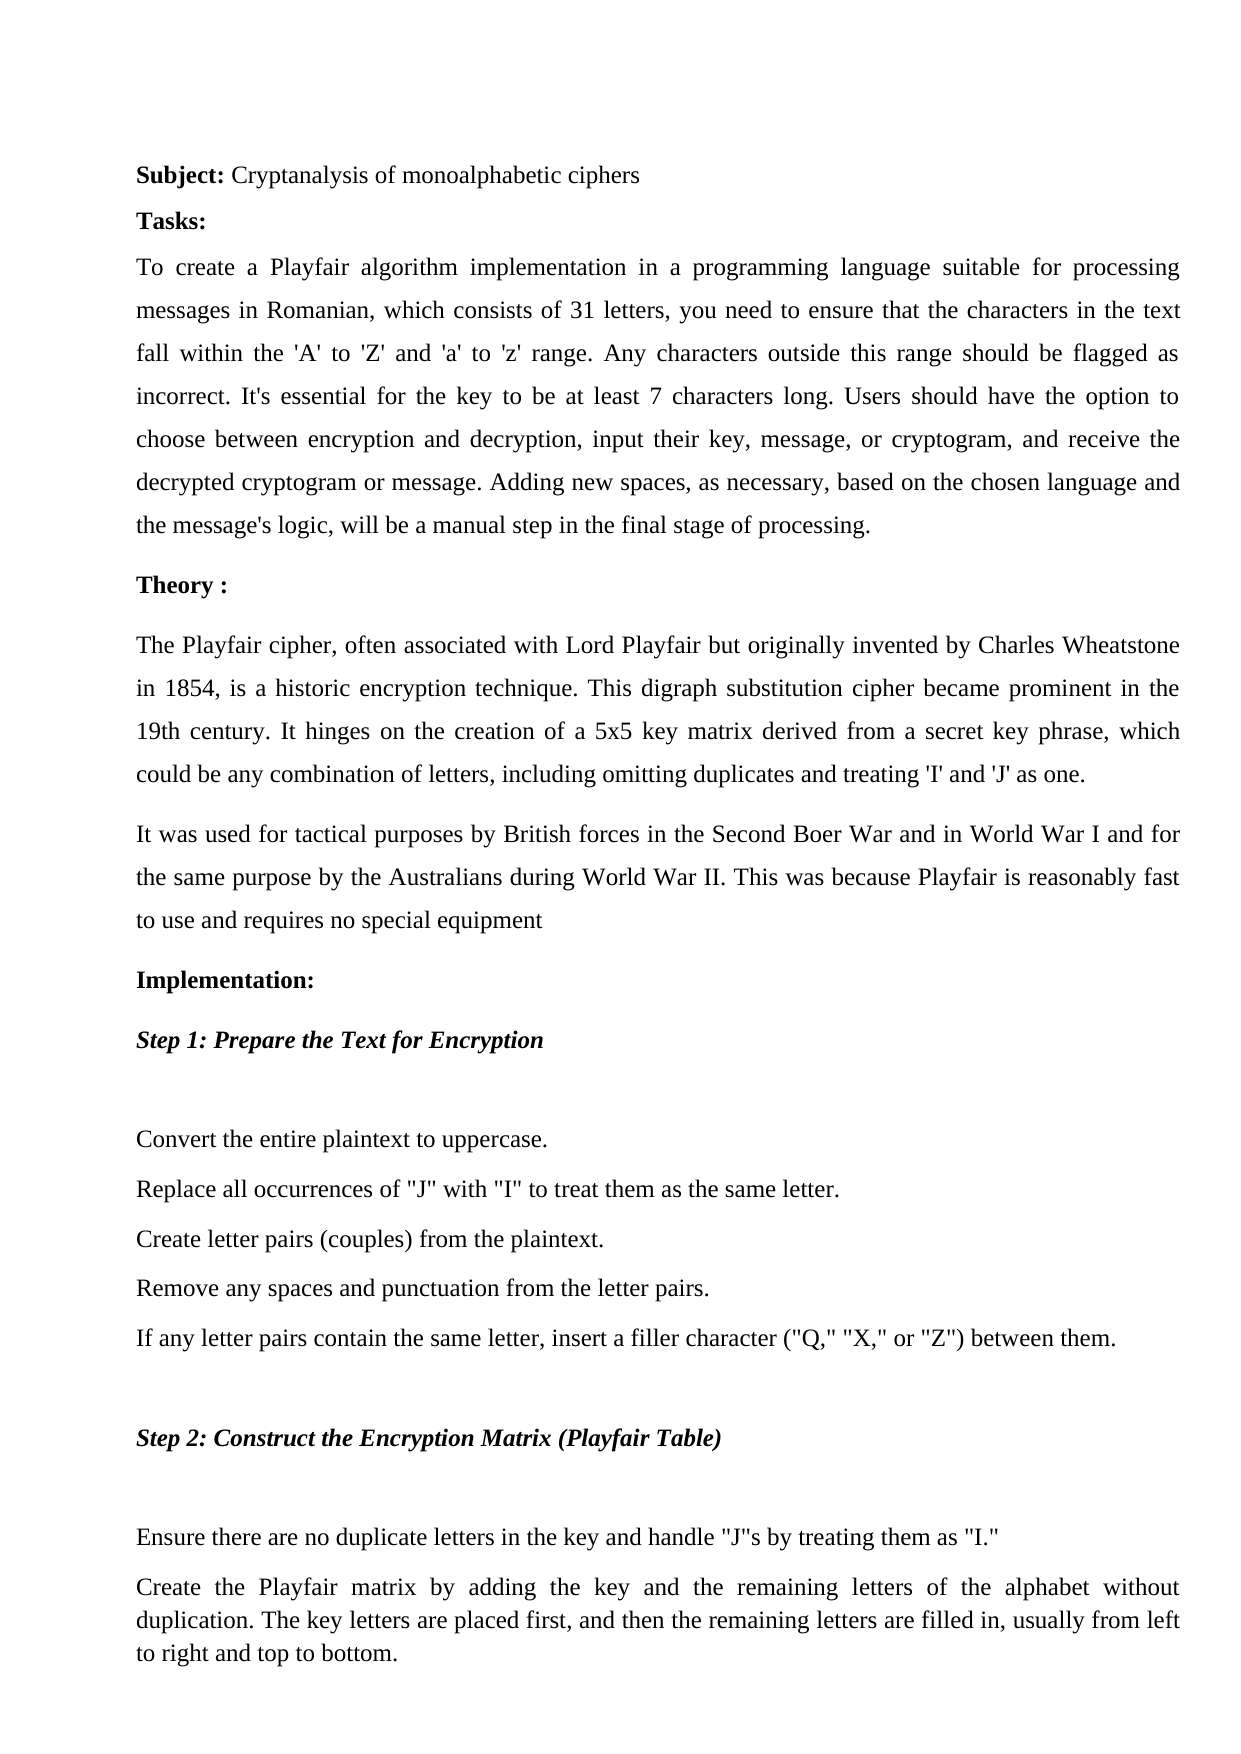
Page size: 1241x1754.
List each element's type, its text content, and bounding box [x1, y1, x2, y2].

text To create a Playfair algorithm implementation in a programming language suitable for processing messages in Romanian, which consists of 31 letters, you need to ensure that the characters in the text fall within the 'A' to 'Z' and 'a' to 'z' range. Any characters outside this range should be flagged as incorrect. It's essential for the key to be at least 7 characters long. Users should have the option to choose between encryption and decryption, input their key, message, or cryptogram, and receive the decrypted cryptogram or message. Adding new spaces, as necessary, based on the chosen language and the message's logic, will be a manual step in the final stage of processing. [136, 252, 1182, 539]
text Remove any spaces and punctuation from the letter pairs. [136, 1273, 1182, 1302]
text If any letter pairs contain the same letter, insert a filler character ("Q," "X," or "Z") between them. [136, 1323, 1182, 1352]
text Create letter pairs (couples) from the plaintext. [136, 1224, 1182, 1253]
text Step 1: Prepare the Text for Encryption [136, 1025, 1182, 1054]
text The Playfair cipher, often associated with Lord Playfair but originally invented by Charles Wheatstone in 1854, is a historic encryption technique. This digraph substitution cipher became prominent in the 19th century. It hinges on the creation of a 5x5 key matrix derived from a secret key phrase, which could be any combination of letters, including omitting duplicates and treating 'I' and 'J' as one. [136, 630, 1182, 788]
subtitle Tasks: [136, 206, 1194, 235]
text Subject: Cryptanalysis of monoalphabetic ciphers [136, 161, 1183, 189]
text Replace all occurrences of "J" with "I" to treat them as the same letter. [136, 1174, 1182, 1203]
text Implementation: [136, 965, 1182, 994]
text Create the Playfair matrix by adding the key and the remaining letters of the alphabet without duplication. The key letters are placed first, and then the remaining letters are filled in, usually from left to right and top to bottom. [136, 1572, 1182, 1666]
text Ensure there are no duplicate letters in the key and handle "J"s by treating them as "I." [136, 1522, 1182, 1551]
text Theory : [136, 570, 1182, 599]
text It was used for tactical purposes by British forces in the Second Boer War and in World War I and for the same purpose by the Australians during World War II. This was because Playfair is reasonably fast to use and requires no special equipment [136, 819, 1182, 934]
text Step 2: Construct the Encryption Matrix (Playfair Table) [136, 1423, 1182, 1451]
text Convert the entire plaintext to uppercase. [136, 1124, 1182, 1153]
